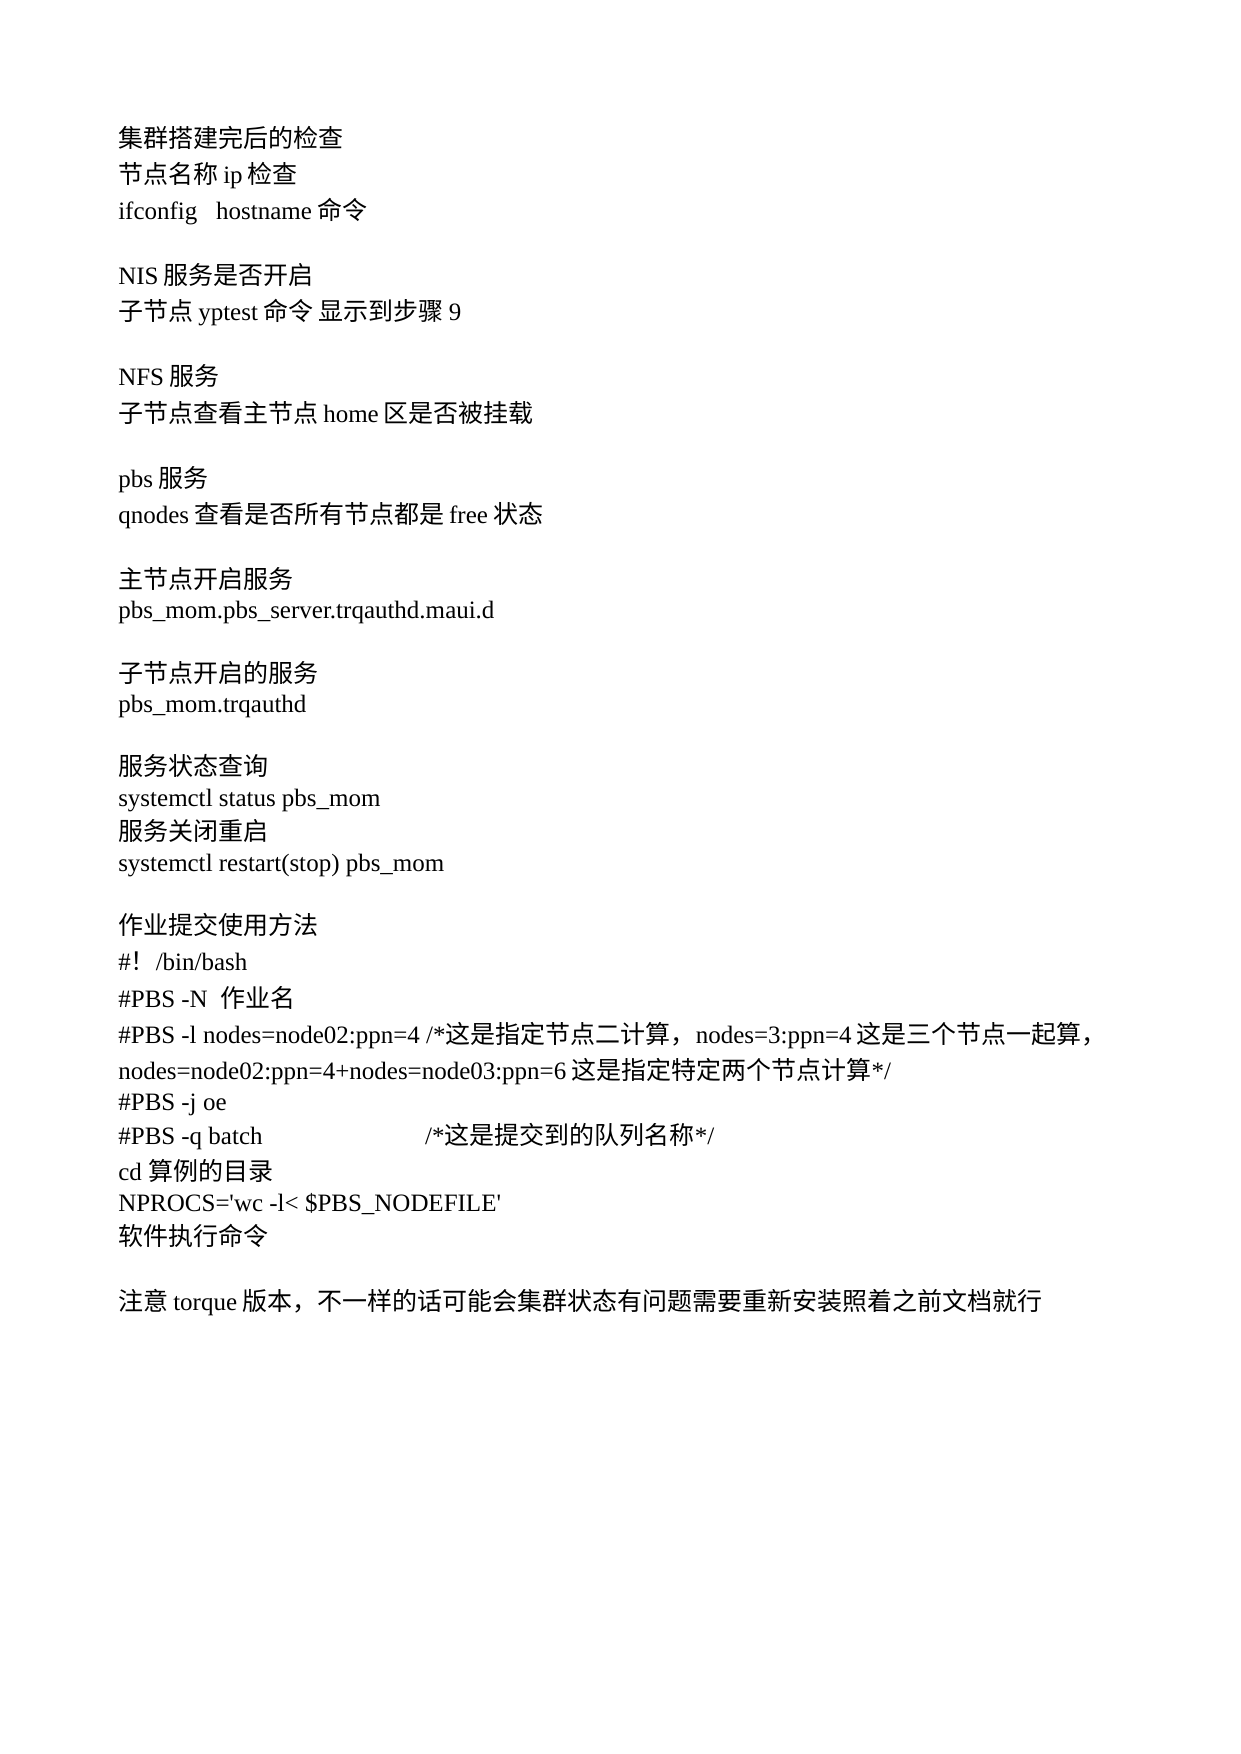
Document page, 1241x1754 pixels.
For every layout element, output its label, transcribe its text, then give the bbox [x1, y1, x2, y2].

text 注意torque版本，不一样的话可能会集群状态有问题需要重新安装照着之前文档就行 [118, 1282, 1122, 1318]
text pbs_mom.trqauthd [118, 689, 1122, 718]
text #PBS -N 作业名 [118, 978, 1122, 1014]
text systemctl restart(stop) pbs_mom [118, 848, 1122, 877]
text NIS服务是否开启 [118, 256, 1122, 292]
text 子节点查看主节点home区是否被挂载 [118, 393, 1122, 429]
text #PBS -q batch /*这是提交到的队列名称*/ [118, 1116, 1122, 1152]
text ifconfig hostname命令 [118, 191, 1122, 227]
text 节点名称ip检查 [118, 154, 1122, 191]
text NPROCS='wc -l< $PBS_NODEFILE' [118, 1188, 1122, 1217]
text 集群搭建完后的检查 [118, 118, 1122, 154]
text #PBS -j oe [118, 1087, 1122, 1116]
text systemctl status pbs_mom [118, 783, 1122, 812]
text 子节点yptest命令 显示到步骤9 [118, 292, 1122, 328]
text NFS服务 [118, 357, 1122, 393]
text 软件执行命令 [118, 1217, 1122, 1253]
text pbs服务 [118, 458, 1122, 494]
text 服务状态查询 [118, 747, 1122, 783]
text 主节点开启服务 [118, 559, 1122, 596]
text #！/bin/bash [118, 942, 1122, 978]
text 作业提交使用方法 [118, 906, 1122, 942]
text 服务关闭重启 [118, 812, 1122, 848]
text pbs_mom.pbs_server.trqauthd.maui.d [118, 596, 1122, 624]
text cd 算例的目录 [118, 1152, 1122, 1188]
text qnodes查看是否所有节点都是free状态 [118, 494, 1122, 531]
text #PBS -l nodes=node02:ppn=4 /*这是指定节点二计算，nodes=3:ppn=4这是三个节点一起算，nodes=node02:ppn=4+nodes=node03:ppn=6这是指定特定两个节点计算*/ [118, 1014, 1122, 1087]
text 子节点开启的服务 [118, 653, 1122, 689]
